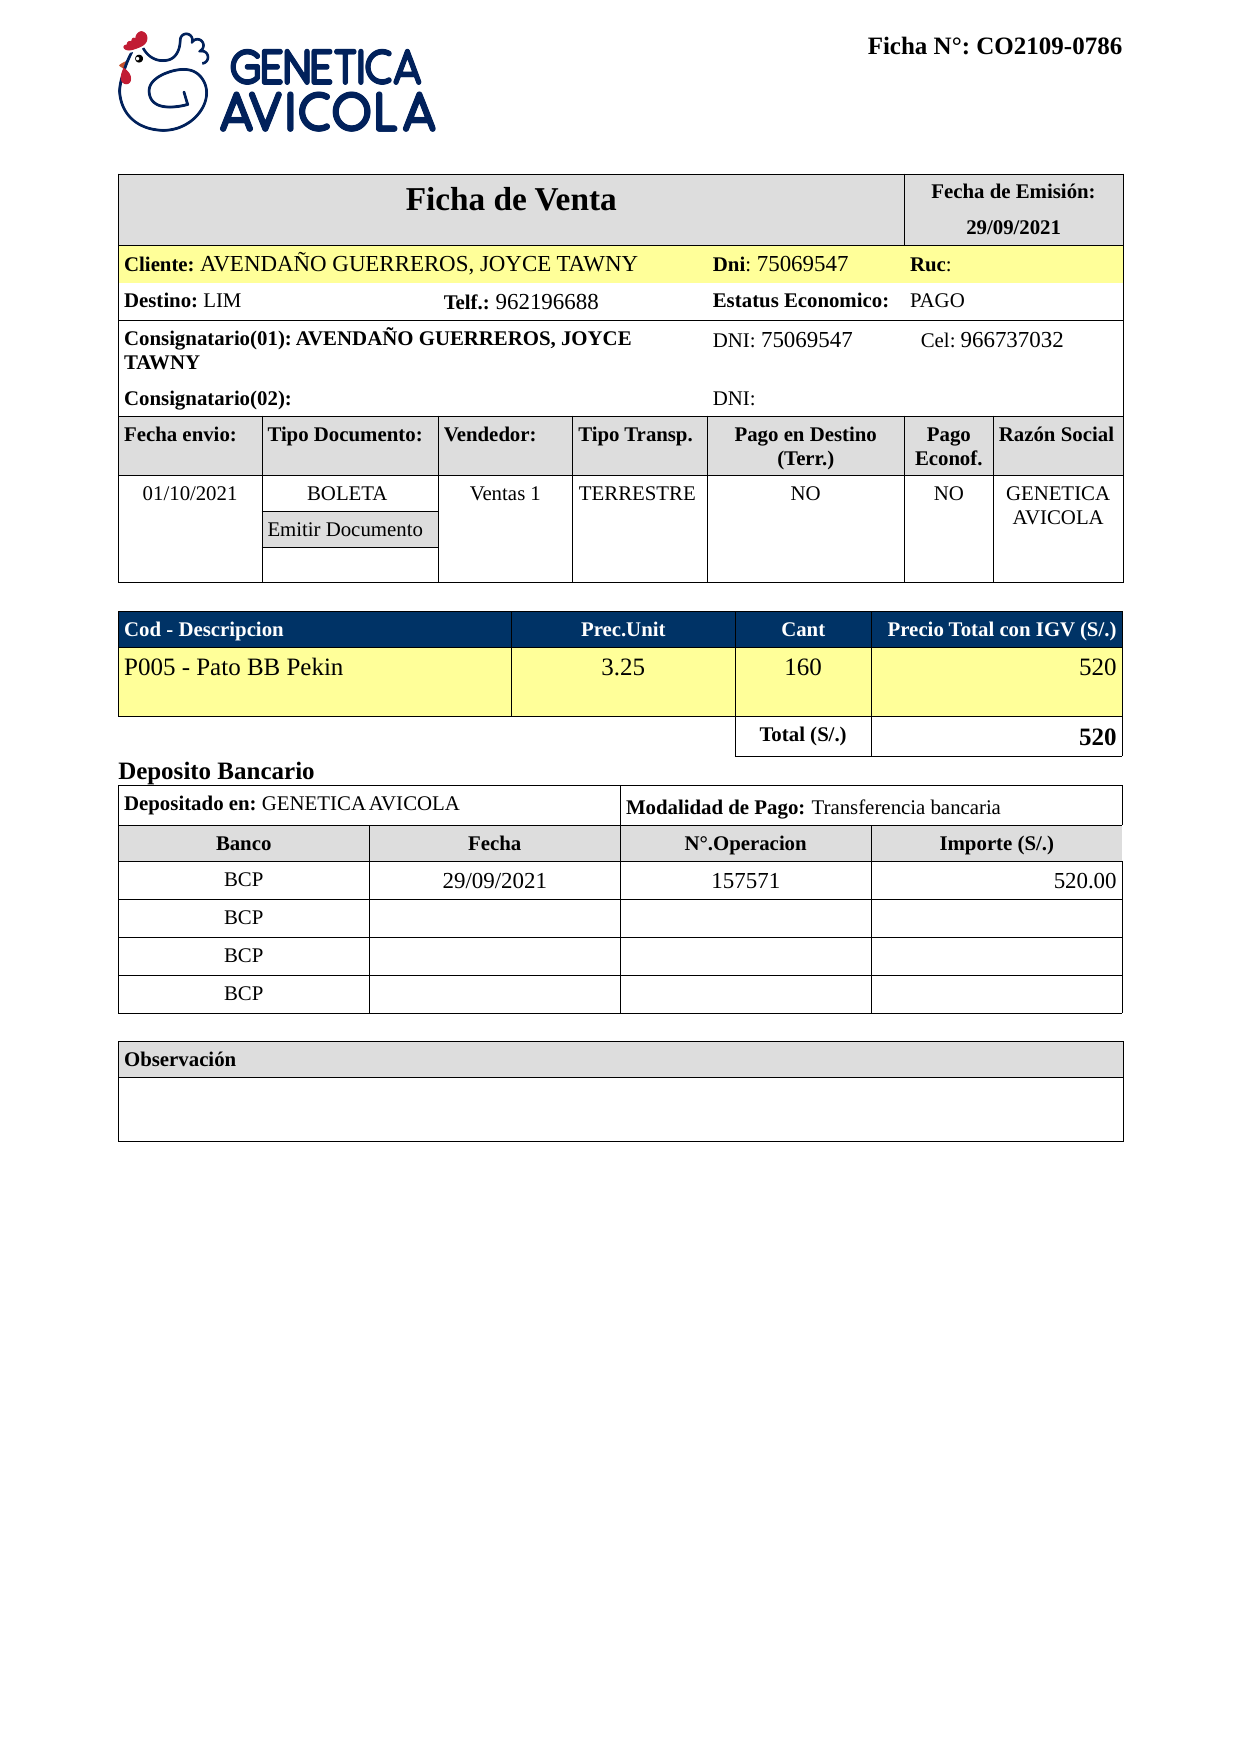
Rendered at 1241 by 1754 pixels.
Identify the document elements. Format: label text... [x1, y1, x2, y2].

table_cell Tipo Documento: [263, 417, 438, 475]
table_cell Pago en Destino (Terr.) [708, 417, 904, 475]
table_header Precio Total con IGV (S/.) [872, 612, 1122, 647]
table_header Cod - Descripcion [119, 612, 511, 647]
table_cell Ventas 1 [439, 476, 572, 582]
table_cell [263, 548, 438, 582]
table_cell Pago Econof. [905, 417, 993, 475]
table_header Ficha de Venta [119, 175, 904, 245]
table_cell NO [708, 476, 904, 582]
table_cell DNI: 75069547 [707, 321, 915, 380]
table_cell Tipo Transp. [573, 417, 707, 475]
table_cell [118, 717, 511, 756]
table_cell Estatus Economico: [707, 283, 904, 320]
table_header Modalidad de Pago: Transferencia bancaria [621, 786, 1122, 825]
table_cell N°.Operacion [621, 826, 871, 861]
text Deposito Bancario [118, 756, 1122, 785]
table_cell Fecha envio: [119, 417, 262, 475]
table_header Observación [119, 1042, 1123, 1077]
table_cell P005 - Pato BB Pekin [119, 648, 511, 716]
table_cell BOLETA [263, 476, 438, 511]
table_cell [370, 976, 620, 1012]
table_cell Dni: 75069547 [707, 246, 904, 283]
table_cell PAGO [904, 283, 1123, 320]
table_cell Destino: LIM [119, 283, 438, 320]
table_cell Consignatario(02): [119, 380, 707, 416]
table_cell [872, 976, 1122, 1012]
table_cell [872, 900, 1122, 937]
table_cell BCP [119, 938, 369, 974]
table_cell Cel: 966737032 [915, 321, 1123, 380]
table_cell Consignatario(01): AVENDAÑO GUERREROS, JOYCE TAWNY [119, 321, 707, 380]
table_cell Emitir Documento [263, 512, 438, 547]
table_cell 520.00 [872, 862, 1122, 899]
table_cell Fecha [370, 826, 620, 861]
table_cell Importe (S/.) [872, 826, 1122, 861]
table_cell [621, 976, 871, 1012]
table_cell [119, 1078, 1123, 1141]
table_cell Ruc: [904, 246, 1123, 283]
table_cell BCP [119, 862, 369, 899]
table_cell GENETICA AVICOLA [994, 476, 1123, 582]
table_cell [621, 938, 871, 974]
table_cell Cliente: AVENDAÑO GUERREROS, JOYCE TAWNY [119, 246, 707, 283]
table_cell NO [905, 476, 993, 582]
table_cell [370, 900, 620, 937]
table_header Prec.Unit [512, 612, 735, 647]
table_cell TERRESTRE [573, 476, 707, 582]
table_cell DNI: [707, 380, 1123, 416]
picture [118, 31, 436, 132]
table_cell 01/10/2021 [119, 476, 262, 582]
table_cell Vendedor: [439, 417, 572, 475]
table_header Cant [736, 612, 871, 647]
table_cell [370, 938, 620, 974]
table_cell 157571 [621, 862, 871, 899]
table_cell 29/09/2021 [905, 209, 1123, 245]
table_cell Total (S/.) [736, 717, 871, 756]
table_cell Razón Social [994, 417, 1123, 475]
table_header Depositado en: GENETICA AVICOLA [119, 786, 620, 825]
table_header Fecha de Emisión: [905, 175, 1123, 209]
table_cell 29/09/2021 [370, 862, 620, 899]
table_cell 3.25 [512, 648, 735, 716]
table_cell BCP [119, 900, 369, 937]
table_cell [872, 938, 1122, 974]
table_cell Telf.: 962196688 [438, 283, 707, 320]
table_cell 520 [872, 648, 1122, 716]
table_cell [511, 717, 735, 756]
table_cell 520 [872, 717, 1122, 756]
table_cell Banco [119, 826, 369, 861]
table_cell 160 [736, 648, 871, 716]
table_cell [621, 900, 871, 937]
table_cell BCP [119, 976, 369, 1012]
